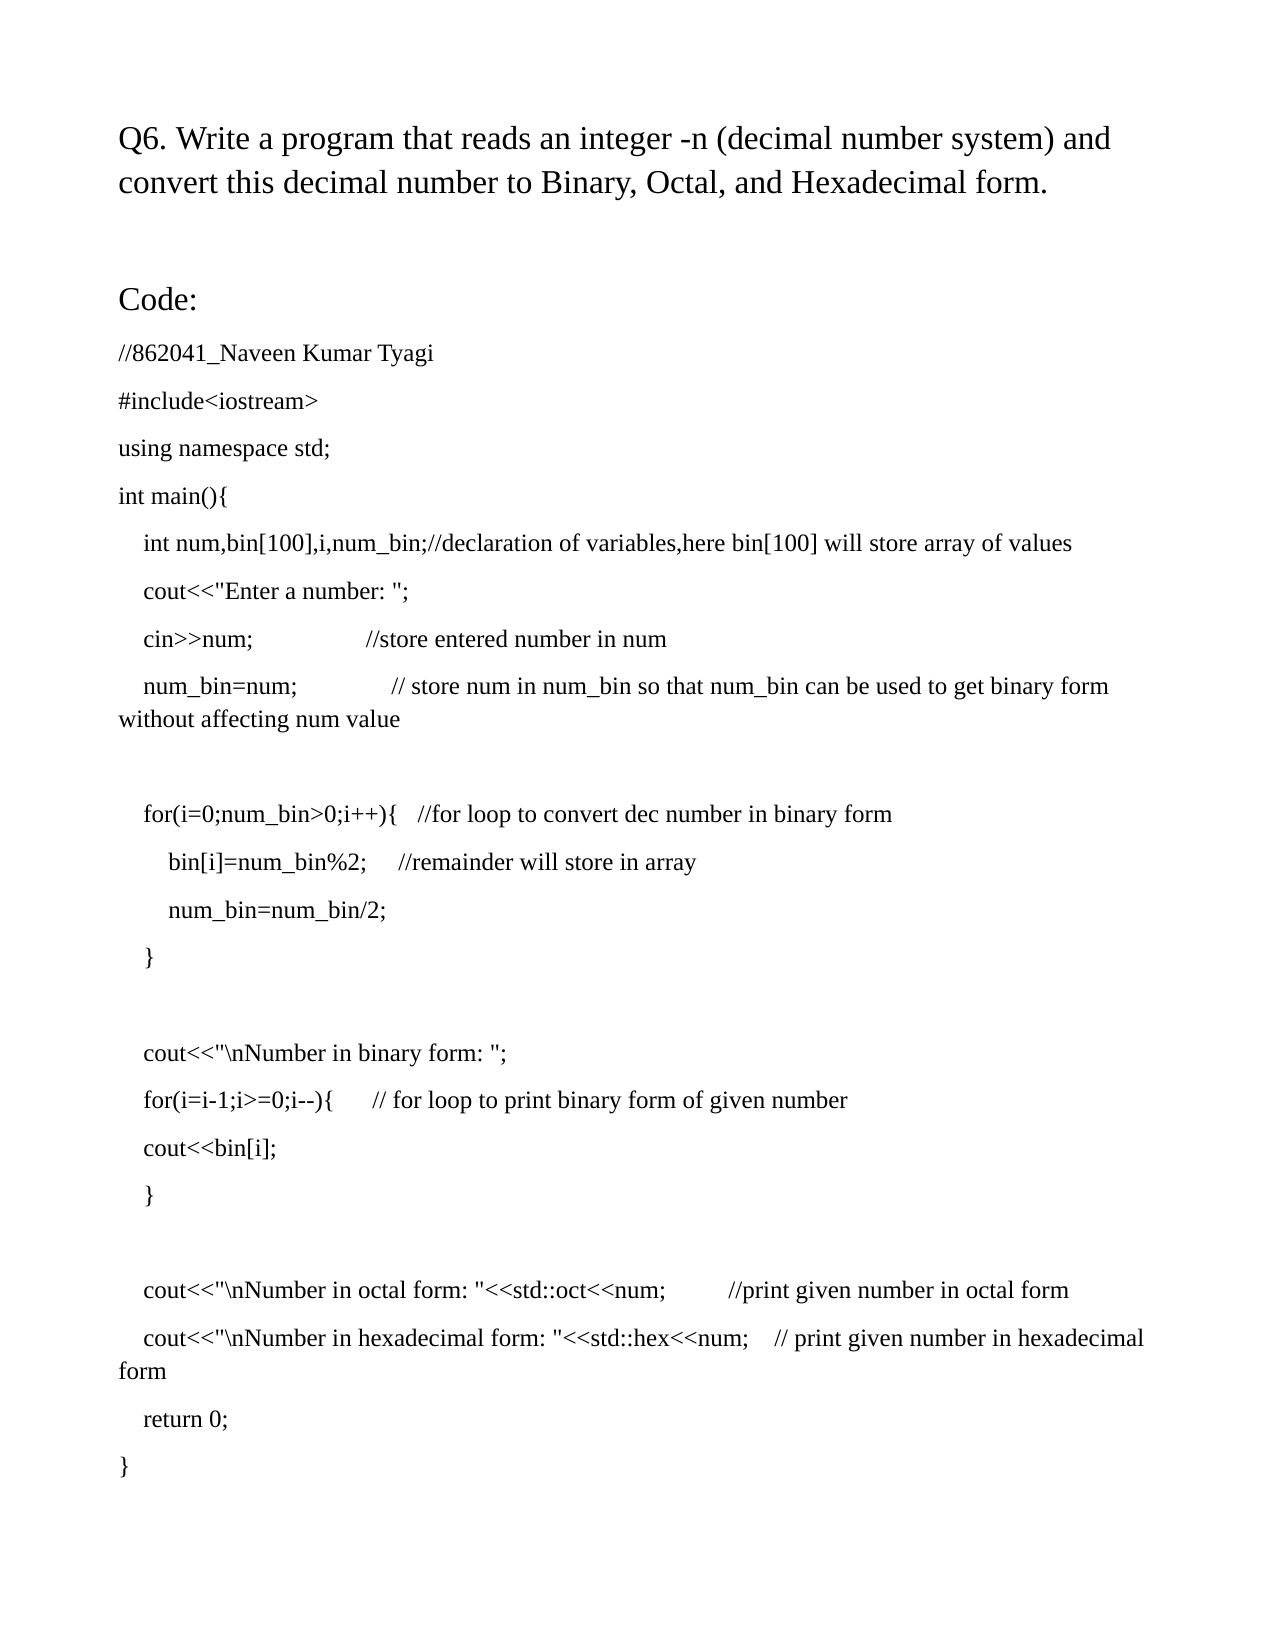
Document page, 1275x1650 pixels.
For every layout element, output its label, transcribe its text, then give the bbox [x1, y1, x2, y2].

text for(i=0;num_bin>0;i++){ //for loop to convert dec number in binary form [118, 799, 1157, 828]
text num_bin=num; // store num in num_bin so that num_bin can be used to get binary form without affecting num value [118, 671, 1157, 733]
text } [118, 942, 1157, 971]
text cout<<bin[i]; [118, 1133, 1157, 1162]
text } [118, 1451, 1157, 1480]
text Q6. Write a program that reads an integer -n (decimal number system) and convert this decimal number to Binary, Octal, and Hexadecimal form. [118, 118, 1157, 201]
text bin[i]=num_bin%2; //remainder will store in array [118, 847, 1157, 876]
text //862041_Naveen Kumar Tyagi [118, 338, 1157, 367]
text using namespace std; [118, 433, 1157, 462]
text int num,bin[100],i,num_bin;//declaration of variables,here bin[100] will store array of values [118, 528, 1157, 557]
text cout<<"\nNumber in binary form: "; [118, 1038, 1157, 1066]
text cout<<"\nNumber in octal form: "<<std::oct<<num; //print given number in octal form [118, 1276, 1157, 1304]
text Code: [118, 279, 1157, 318]
text int main(){ [118, 481, 1157, 510]
text #include<iostream> [118, 386, 1157, 414]
text cin>>num; //store entered number in num [118, 624, 1157, 652]
text for(i=i-1;i>=0;i--){ // for loop to print binary form of given number [118, 1085, 1157, 1114]
text num_bin=num_bin/2; [118, 895, 1157, 923]
text cout<<"Enter a number: "; [118, 576, 1157, 605]
text return 0; [118, 1404, 1157, 1433]
text cout<<"\nNumber in hexadecimal form: "<<std::hex<<num; // print given number in hexadecimal form [118, 1323, 1157, 1385]
text } [118, 1180, 1157, 1209]
